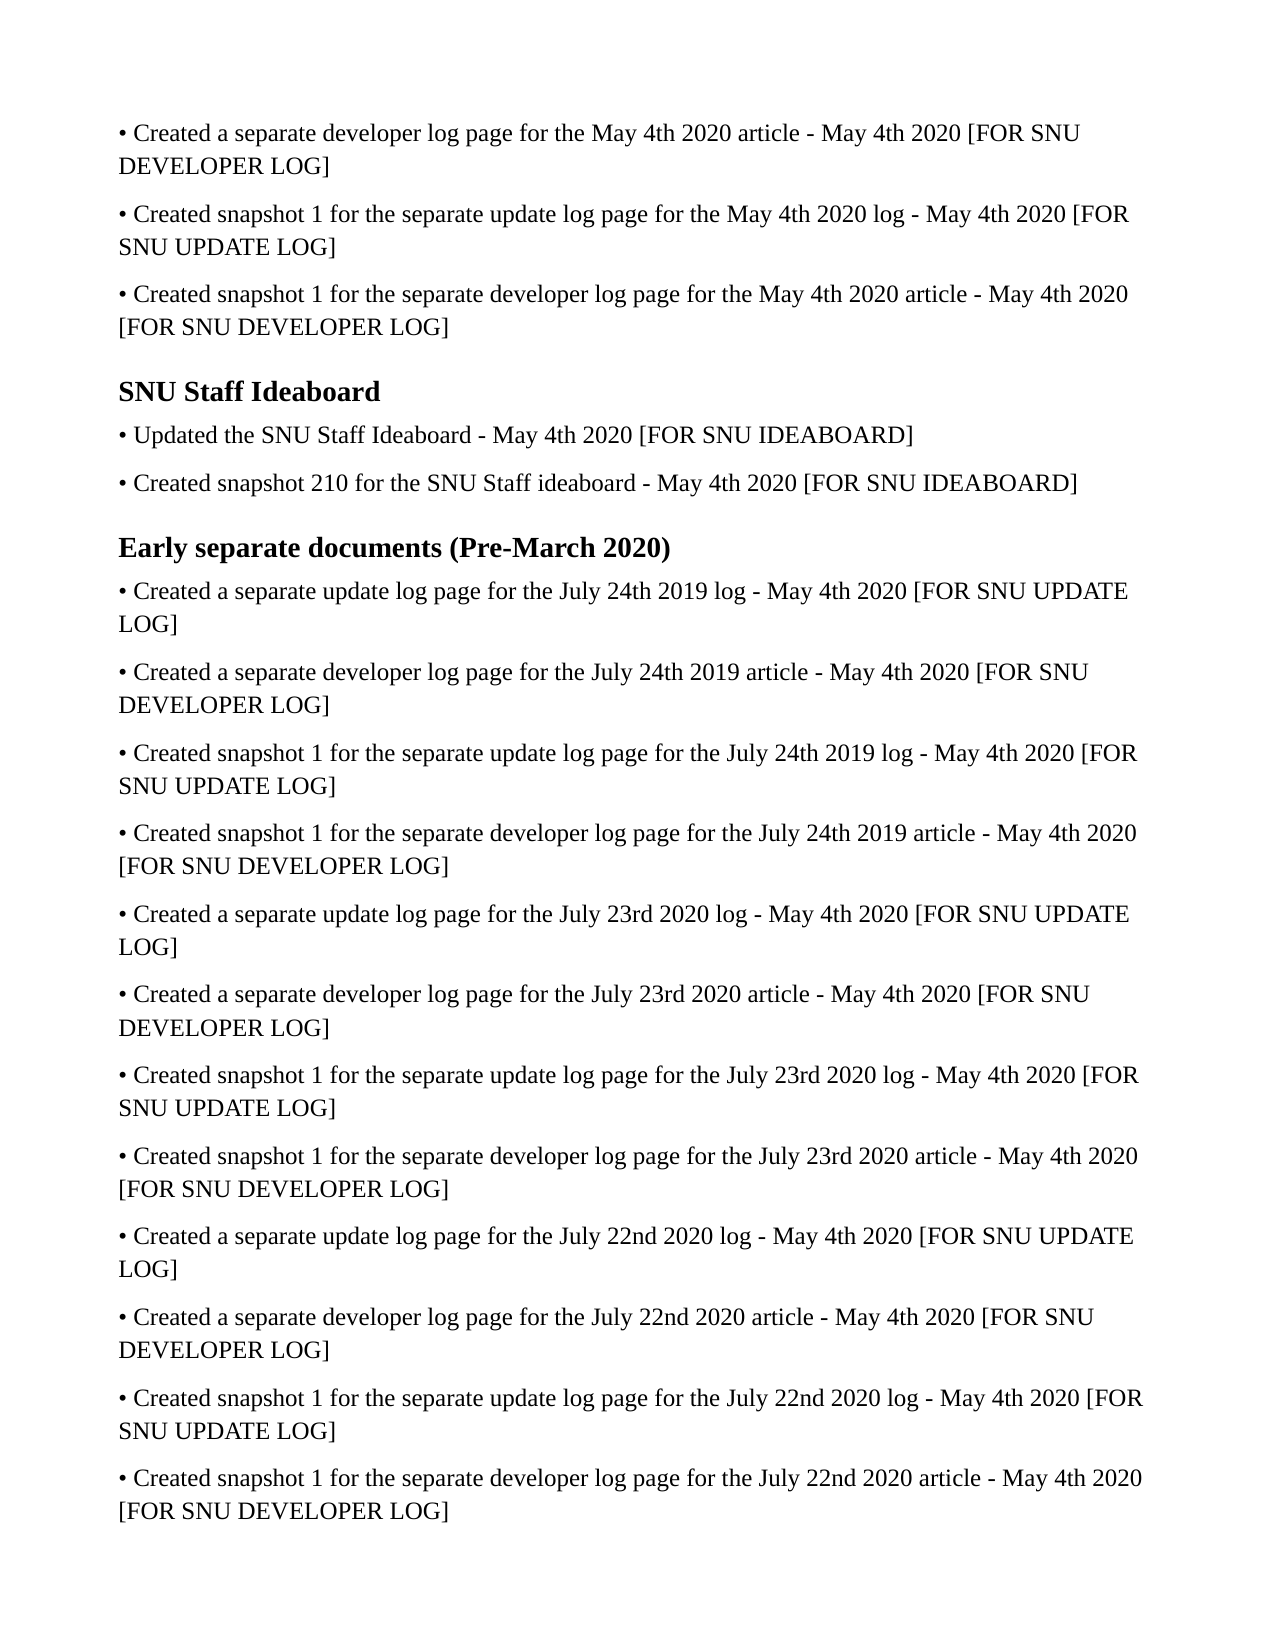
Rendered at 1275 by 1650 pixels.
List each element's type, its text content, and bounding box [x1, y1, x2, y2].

text • Created snapshot 1 for the separate update log page for the July 24th 2019 log - May 4th 2020 [FOR SNU UPDATE LOG] [118, 738, 1157, 799]
text • Created a separate developer log page for the May 4th 2020 article - May 4th 2020 [FOR SNU DEVELOPER LOG] [118, 118, 1157, 180]
text • Created snapshot 1 for the separate update log page for the July 23rd 2020 log - May 4th 2020 [FOR SNU UPDATE LOG] [118, 1060, 1157, 1122]
text • Updated the SNU Staff Ideaboard - May 4th 2020 [FOR SNU IDEABOARD] [118, 421, 1157, 449]
text • Created snapshot 210 for the SNU Staff ideaboard - May 4th 2020 [FOR SNU IDEABOARD] [118, 468, 1157, 497]
text • Created snapshot 1 for the separate developer log page for the July 22nd 2020 article - May 4th 2020 [FOR SNU DEVELOPER LOG] [118, 1463, 1157, 1525]
subtitle SNU Staff Ideaboard [118, 374, 1157, 408]
subtitle Early separate documents (Pre-March 2020) [118, 530, 1157, 564]
text • Created a separate developer log page for the July 22nd 2020 article - May 4th 2020 [FOR SNU DEVELOPER LOG] [118, 1302, 1157, 1364]
text • Created a separate developer log page for the July 23rd 2020 article - May 4th 2020 [FOR SNU DEVELOPER LOG] [118, 979, 1157, 1041]
text • Created snapshot 1 for the separate update log page for the May 4th 2020 log - May 4th 2020 [FOR SNU UPDATE LOG] [118, 199, 1157, 261]
text • Created snapshot 1 for the separate developer log page for the May 4th 2020 article - May 4th 2020 [FOR SNU DEVELOPER LOG] [118, 279, 1157, 341]
text • Created a separate update log page for the July 24th 2019 log - May 4th 2020 [FOR SNU UPDATE LOG] [118, 576, 1157, 638]
text • Created snapshot 1 for the separate developer log page for the July 23rd 2020 article - May 4th 2020 [FOR SNU DEVELOPER LOG] [118, 1141, 1157, 1203]
text • Created a separate developer log page for the July 24th 2019 article - May 4th 2020 [FOR SNU DEVELOPER LOG] [118, 657, 1157, 719]
text • Created a separate update log page for the July 22nd 2020 log - May 4th 2020 [FOR SNU UPDATE LOG] [118, 1221, 1157, 1283]
text • Created a separate update log page for the July 23rd 2020 log - May 4th 2020 [FOR SNU UPDATE LOG] [118, 899, 1157, 961]
text • Created snapshot 1 for the separate update log page for the July 22nd 2020 log - May 4th 2020 [FOR SNU UPDATE LOG] [118, 1383, 1157, 1444]
text • Created snapshot 1 for the separate developer log page for the July 24th 2019 article - May 4th 2020 [FOR SNU DEVELOPER LOG] [118, 818, 1157, 880]
